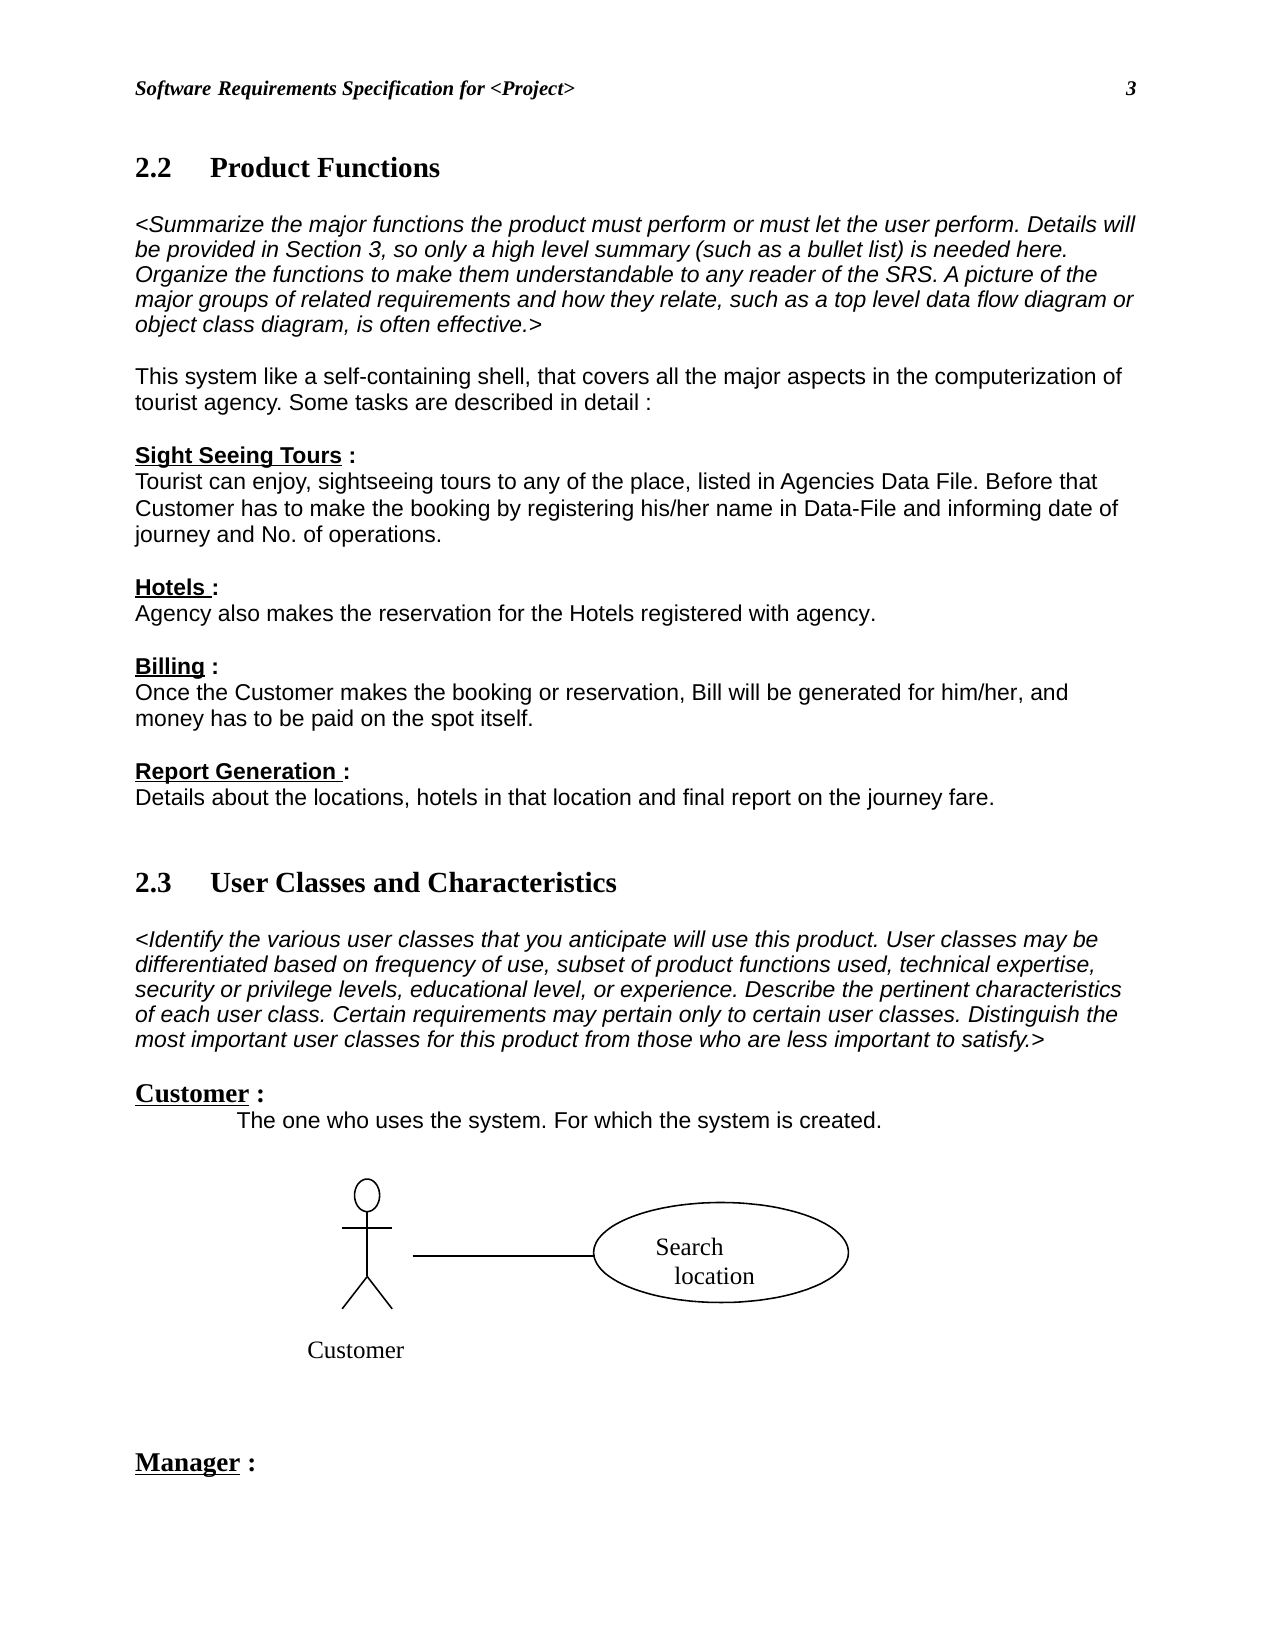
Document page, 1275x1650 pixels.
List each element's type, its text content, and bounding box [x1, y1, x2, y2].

text Once the Customer makes the booking or reservation, Bill will be generated for him/her, and money has to be paid on the spot itself. [135, 679, 1140, 732]
text <Summarize the major functions the product must perform or must let the user perform. Details will be provided in Section 3, so only a high level summary (such as a bullet list) is needed here. Organize the functions to make them understandable to any reader of the SRS. A picture of the major groups of related requirements and how they relate, such as a top level data flow diagram or object class diagram, is often effective.> [135, 213, 1140, 338]
text Details about the locations, hotels in that location and final report on the journey fare. [135, 784, 1140, 811]
text Tourist can enjoy, sightseeing tours to any of the place, listed in Agencies Data File. Before that Customer has to make the booking by registering his/her name in Data-File and informing date of journey and No. of operations. [135, 468, 1140, 547]
text Hotels : [135, 573, 1140, 600]
text <Identify the various user classes that you anticipate will use this product. User classes may be differentiated based on frequency of use, subset of product functions used, technical expertise, security or privilege levels, educational level, or experience. Describe the pertinent characteristics of each user class. Certain requirements may pertain only to certain user classes. Distinguish the most important user classes for this product from those who are less important to satisfy.> [135, 928, 1140, 1053]
text Sight Seeing Tours : [135, 442, 1140, 468]
text Billing : [135, 653, 1140, 679]
text The one who uses the system. For which the system is created. [135, 1109, 1140, 1134]
text Agency also makes the reservation for the Hotels registered with agency. [135, 600, 1140, 626]
text This system like a self-containing shell, that covers all the major aspects in the computerization of tourist agency. Some tasks are described in detail : [135, 363, 1140, 415]
text Customer : [135, 1078, 1140, 1109]
subtitle User Classes and Characteristics [135, 865, 1140, 898]
subtitle Product Functions [135, 150, 1140, 183]
text Manager : [135, 1446, 1140, 1478]
text Report Generation : [135, 758, 1140, 784]
